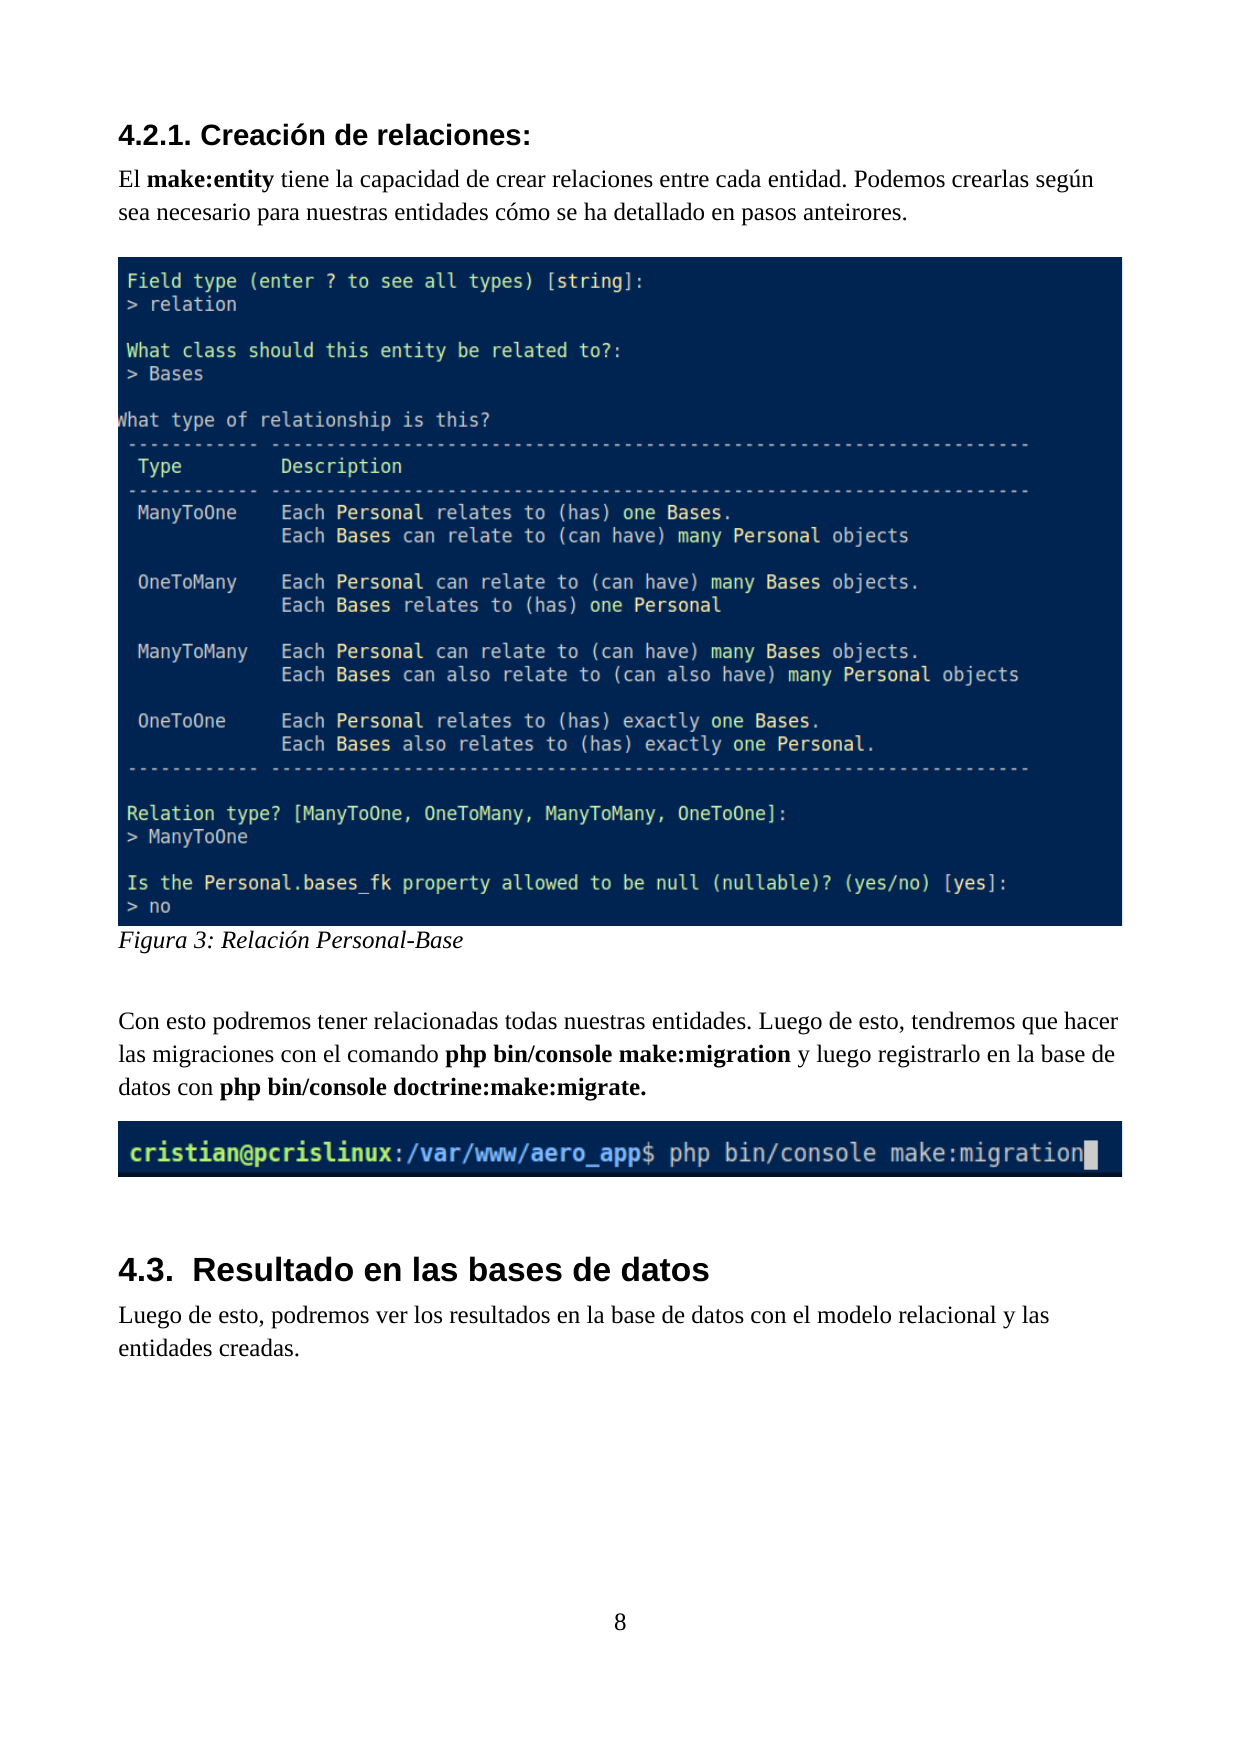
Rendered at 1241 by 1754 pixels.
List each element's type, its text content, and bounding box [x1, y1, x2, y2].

picture [118, 257, 1123, 926]
subtitle Creación de relaciones: [118, 118, 1122, 152]
text Figura 3: Relación Personal-Base [118, 926, 1122, 954]
text Con esto podremos tener relacionadas todas nuestras entidades. Luego de esto, tendremos que hacer las migraciones con el comando php bin/console make:migration y luego registrarlo en la base de datos con php bin/console doctrine:make:migrate. [118, 1006, 1122, 1101]
subtitle Resultado en las bases de datos [118, 1249, 1122, 1288]
text El make:entity tiene la capacidad de crear relaciones entre cada entidad. Podemos crearlas según sea necesario para nuestras entidades cómo se ha detallado en pasos anteirores. [118, 164, 1122, 226]
text Luego de esto, podremos ver los resultados en la base de datos con el modelo relacional y las entidades creadas. [118, 1301, 1122, 1362]
picture [118, 1121, 1123, 1177]
